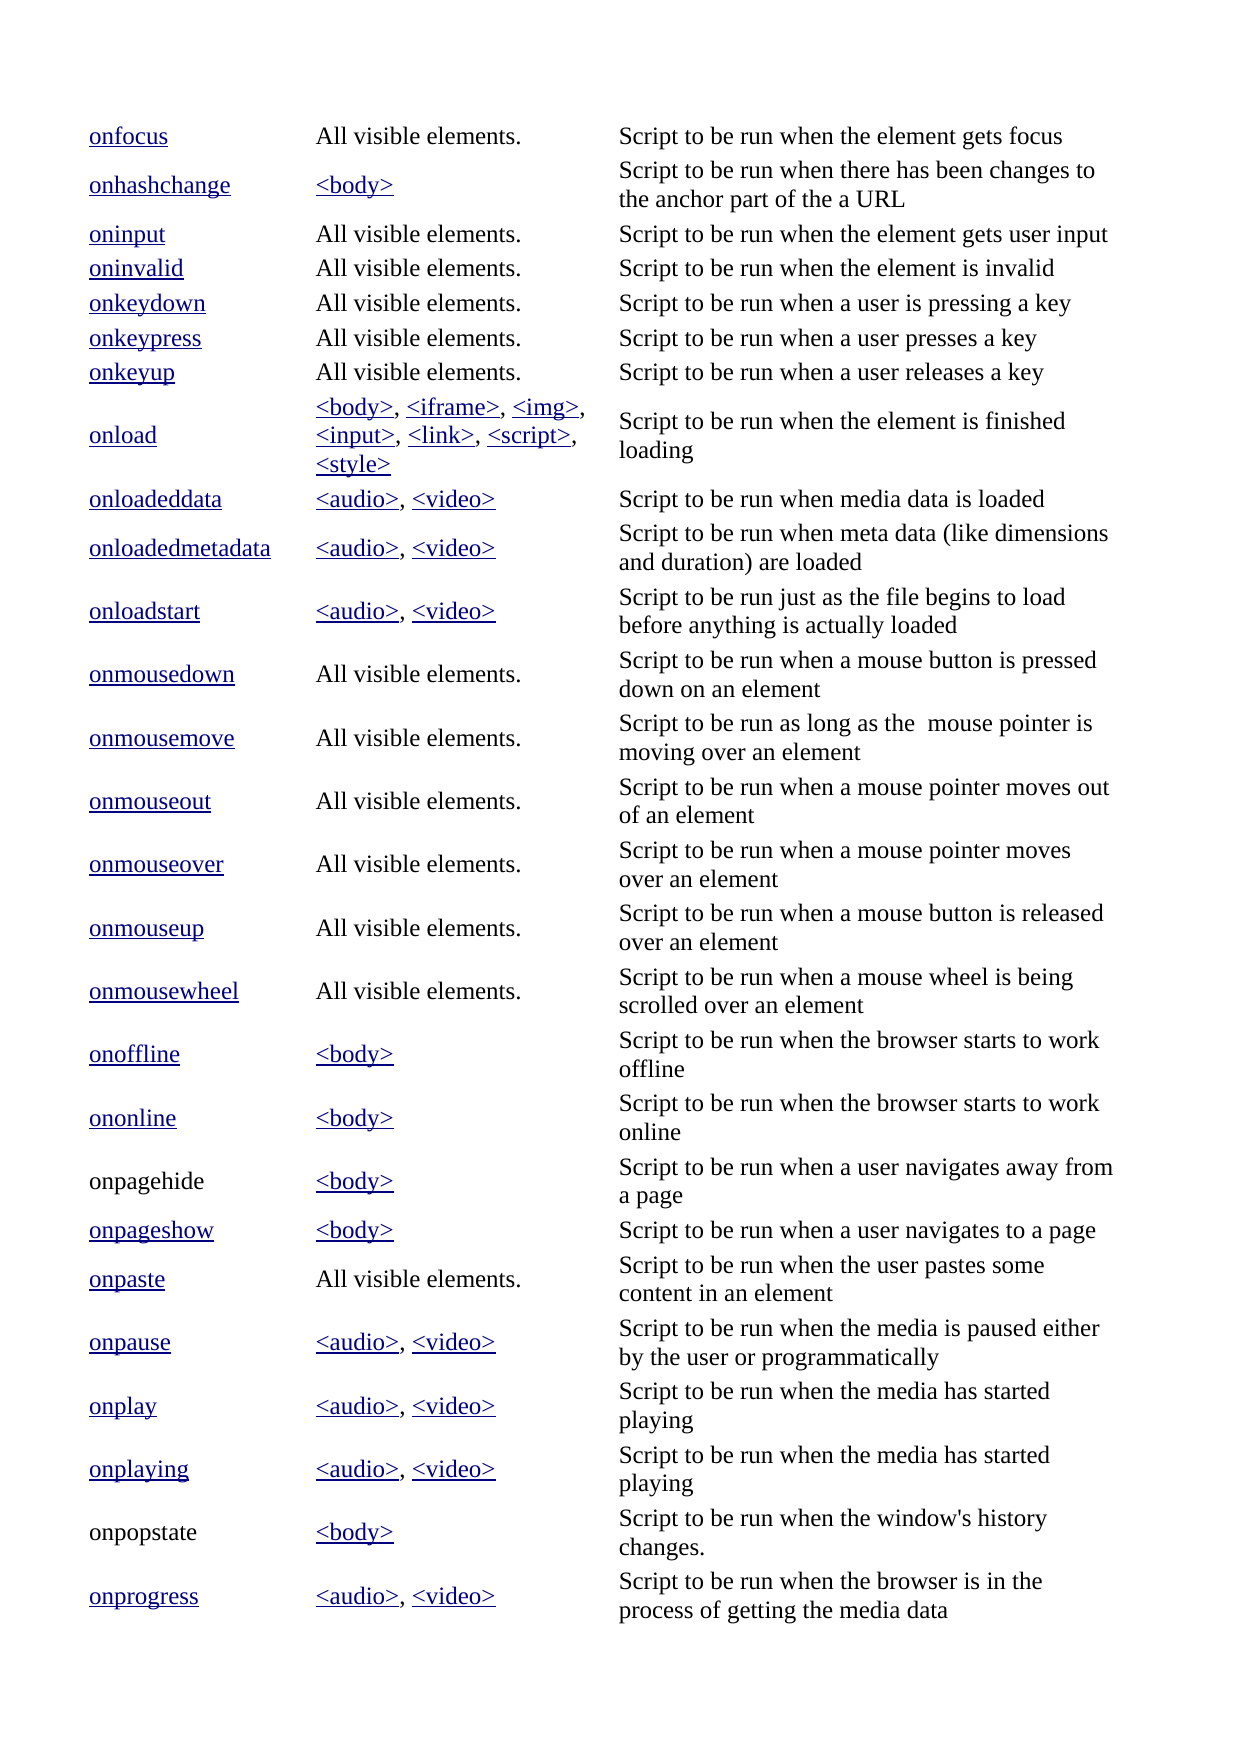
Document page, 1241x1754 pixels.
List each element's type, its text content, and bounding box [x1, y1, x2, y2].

table_cell All visible elements. [313, 118, 616, 153]
table_cell Script to be run when the window's history changes. [616, 1500, 1123, 1563]
table_cell Script to be run when media data is loaded [616, 481, 1123, 516]
table_cell onpagehide [86, 1149, 312, 1212]
table_cell <audio>, <video> [313, 1437, 616, 1500]
table_cell Script to be run when a user navigates to a page [616, 1212, 1123, 1247]
table_cell Script to be run when a user presses a key [616, 320, 1123, 354]
table_cell Script to be run when a user navigates away from a page [616, 1149, 1123, 1212]
table_cell All visible elements. [313, 216, 616, 251]
table_cell All visible elements. [313, 1247, 616, 1310]
table_cell onload [86, 389, 312, 481]
table_cell Script to be run just as the file begins to load before anything is actually loaded [616, 579, 1123, 642]
table_cell <audio>, <video> [313, 481, 616, 516]
table_cell onmousewheel [86, 959, 312, 1022]
table_cell All visible elements. [313, 251, 616, 285]
table_cell Script to be run when the browser starts to work offline [616, 1022, 1123, 1086]
table_cell Script to be run as long as the mouse pointer is moving over an element [616, 706, 1123, 769]
table_cell Script to be run when the browser is in the process of getting the media data [616, 1564, 1123, 1627]
table_cell onpause [86, 1310, 312, 1373]
table_cell <audio>, <video> [313, 1564, 616, 1627]
table_cell <audio>, <video> [313, 516, 616, 579]
table_cell All visible elements. [313, 320, 616, 354]
table_cell Script to be run when the media is paused either by the user or programmatically [616, 1310, 1123, 1373]
table_cell Script to be run when the element gets user input [616, 216, 1123, 251]
table_cell onloadeddata [86, 481, 312, 516]
table_cell <body> [313, 1500, 616, 1563]
table_cell All visible elements. [313, 354, 616, 389]
table_cell ononline [86, 1086, 312, 1149]
table_cell onloadedmetadata [86, 516, 312, 579]
table_cell onkeydown [86, 285, 312, 320]
table_cell Script to be run when the element gets focus [616, 118, 1123, 153]
table_cell Script to be run when a mouse pointer moves over an element [616, 832, 1123, 896]
table_cell onoffline [86, 1022, 312, 1086]
table_cell <body> [313, 1212, 616, 1247]
table_cell Script to be run when a mouse button is released over an element [616, 896, 1123, 959]
table_cell oninvalid [86, 251, 312, 285]
table_cell onmousemove [86, 706, 312, 769]
table_cell <body> [313, 1086, 616, 1149]
table_cell All visible elements. [313, 642, 616, 706]
table_cell onpageshow [86, 1212, 312, 1247]
table_cell onmousedown [86, 642, 312, 706]
table_cell onmouseout [86, 769, 312, 832]
table_cell onhashchange [86, 153, 312, 216]
table_cell oninput [86, 216, 312, 251]
table_cell All visible elements. [313, 285, 616, 320]
table_cell Script to be run when the user pastes some content in an element [616, 1247, 1123, 1310]
table_cell Script to be run when there has been changes to the anchor part of the a URL [616, 153, 1123, 216]
table_cell Script to be run when the element is invalid [616, 251, 1123, 285]
table_cell Script to be run when meta data (like dimensions and duration) are loaded [616, 516, 1123, 579]
table_cell onplaying [86, 1437, 312, 1500]
table_cell Script to be run when a mouse pointer moves out of an element [616, 769, 1123, 832]
table_cell <audio>, <video> [313, 1310, 616, 1373]
table_cell Script to be run when a mouse button is pressed down on an element [616, 642, 1123, 706]
table_cell All visible elements. [313, 769, 616, 832]
table_cell onprogress [86, 1564, 312, 1627]
table_cell All visible elements. [313, 832, 616, 896]
table_cell All visible elements. [313, 896, 616, 959]
table_cell onloadstart [86, 579, 312, 642]
table_cell <body> [313, 153, 616, 216]
table_cell <body> [313, 1022, 616, 1086]
table_cell onkeypress [86, 320, 312, 354]
table_cell onmouseover [86, 832, 312, 896]
table_cell Script to be run when a user releases a key [616, 354, 1123, 389]
table_cell onfocus [86, 118, 312, 153]
table_cell onpaste [86, 1247, 312, 1310]
table_cell onplay [86, 1374, 312, 1437]
table_cell onmouseup [86, 896, 312, 959]
table_cell All visible elements. [313, 706, 616, 769]
table_cell Script to be run when the browser starts to work online [616, 1086, 1123, 1149]
table_cell onkeyup [86, 354, 312, 389]
table_cell Script to be run when a mouse wheel is being scrolled over an element [616, 959, 1123, 1022]
table_cell Script to be run when the media has started playing [616, 1374, 1123, 1437]
table_cell <body> [313, 1149, 616, 1212]
table_cell <audio>, <video> [313, 1374, 616, 1437]
table_cell <body>, <iframe>, <img>, <input>, <link>, <script>, <style> [313, 389, 616, 481]
table_cell Script to be run when the media has started playing [616, 1437, 1123, 1500]
table_cell <audio>, <video> [313, 579, 616, 642]
table_cell onpopstate [86, 1500, 312, 1563]
table_cell All visible elements. [313, 959, 616, 1022]
table_cell Script to be run when a user is pressing a key [616, 285, 1123, 320]
table_cell Script to be run when the element is finished loading [616, 389, 1123, 481]
